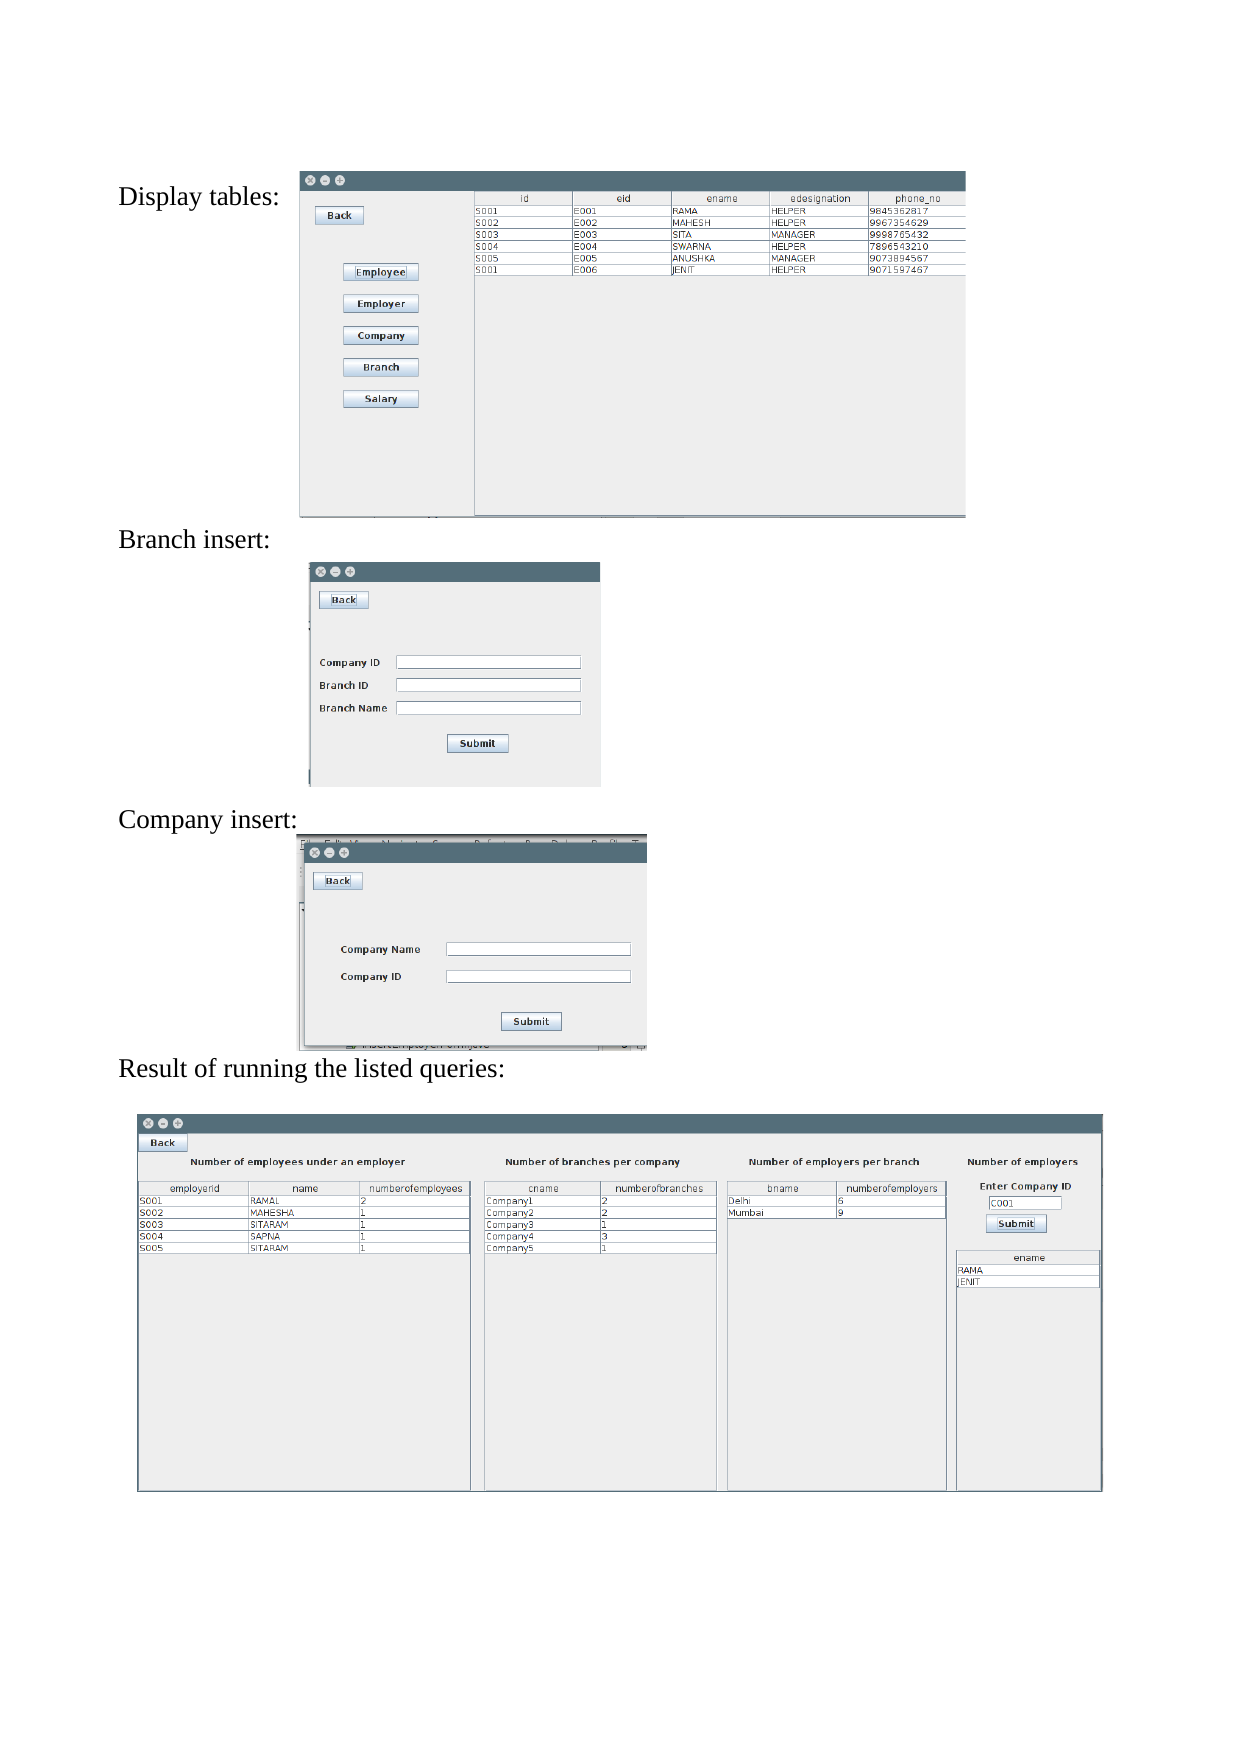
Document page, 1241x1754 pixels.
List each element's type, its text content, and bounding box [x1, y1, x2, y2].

picture [137, 1114, 1104, 1492]
text Display tables: [118, 180, 299, 212]
text Result of running the listed queries: [118, 1052, 1122, 1084]
text Branch insert: [118, 523, 1122, 554]
text Company insert: [118, 803, 1122, 834]
picture [308, 562, 314, 787]
picture [299, 171, 966, 518]
text [966, 180, 1122, 212]
